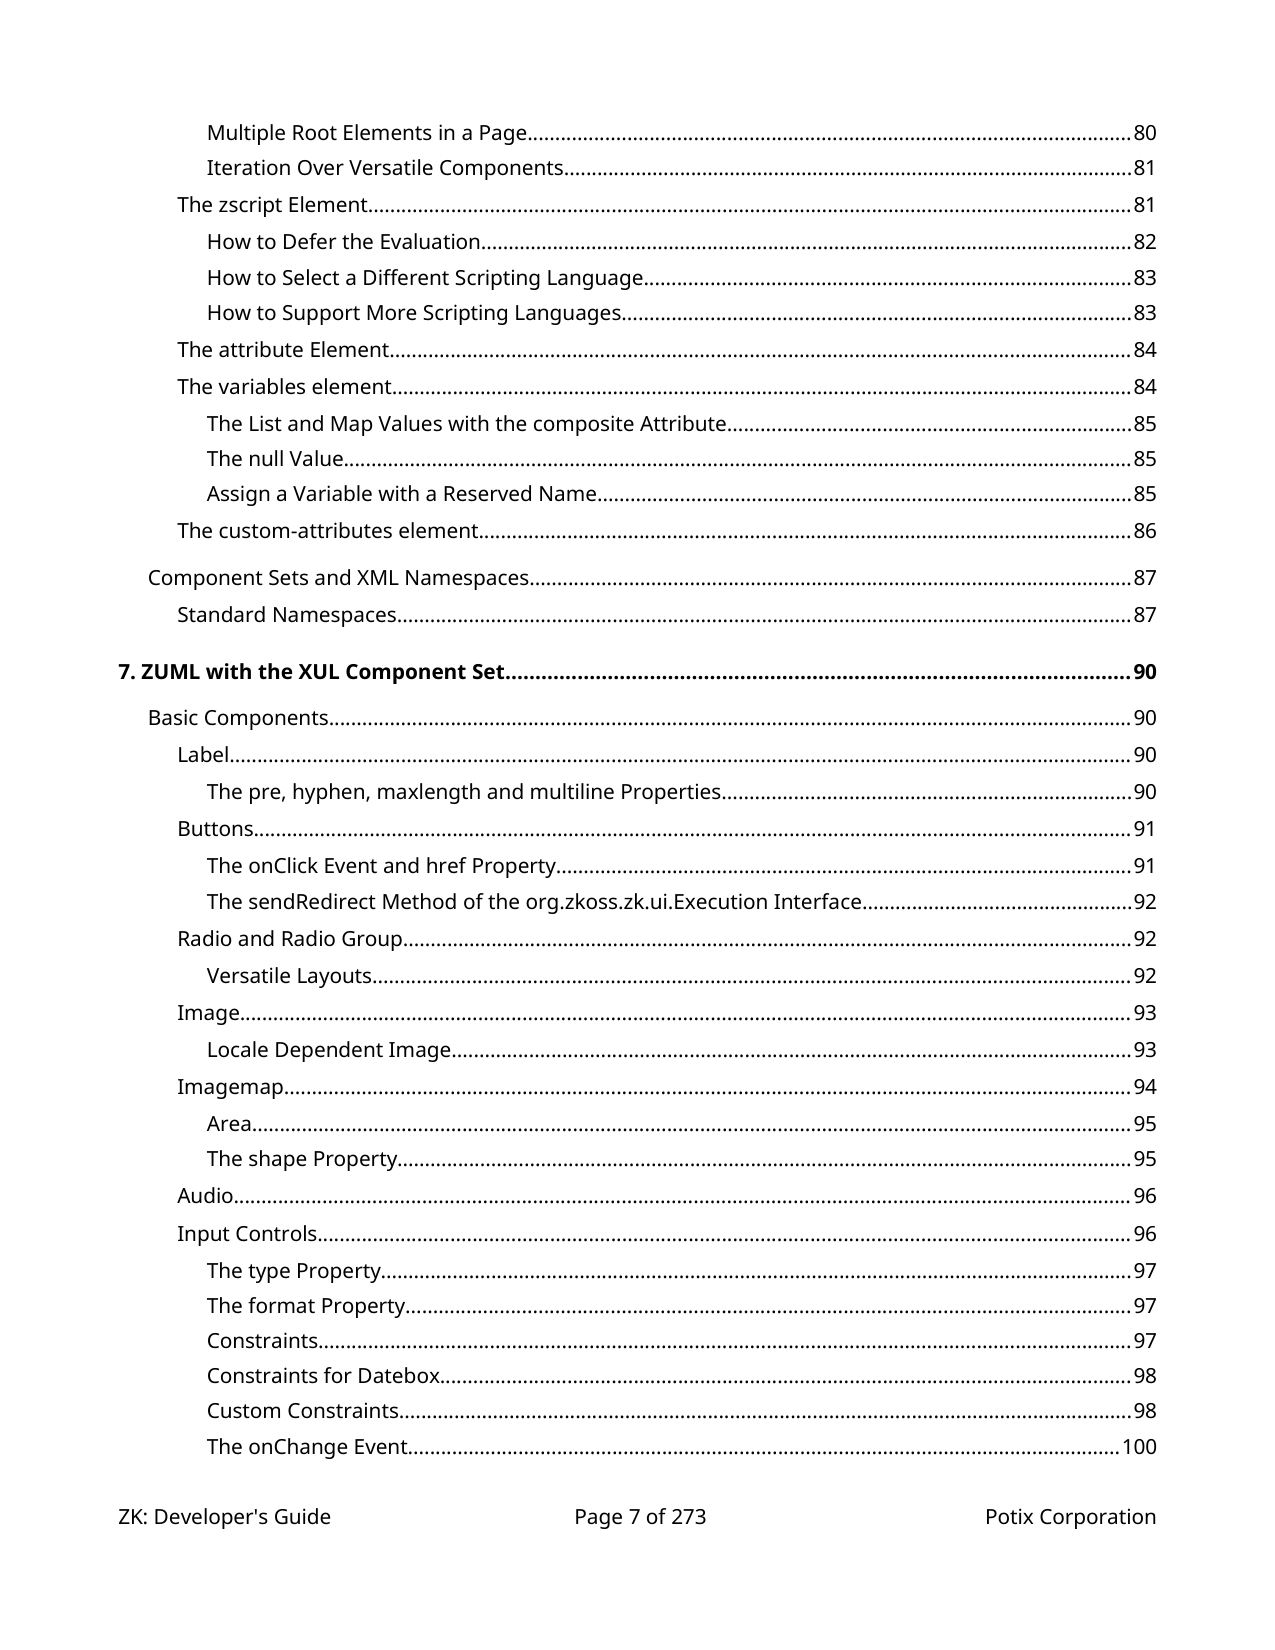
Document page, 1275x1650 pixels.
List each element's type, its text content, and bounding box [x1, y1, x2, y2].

text 7. ZUML with the XUL Component Set 90 [118, 657, 1157, 686]
text Iteration Over Versatile Components 81 [207, 153, 1157, 182]
text The attribute Element 84 [177, 335, 1157, 363]
text Assign a Variable with a Reserved Name 85 [207, 479, 1157, 508]
text The type Property 97 [207, 1256, 1157, 1284]
text How to Select a Different Scripting Language 83 [207, 263, 1157, 291]
text The onChange Event 100 [207, 1432, 1157, 1460]
text Image 93 [177, 998, 1157, 1026]
text Input Controls 96 [177, 1219, 1157, 1247]
text Audio 96 [177, 1182, 1157, 1210]
text How to Support More Scripting Languages 83 [207, 298, 1157, 326]
text Multiple Root Elements in a Page 80 [207, 118, 1157, 146]
text The null Value 85 [207, 444, 1157, 473]
text Buttons 91 [177, 814, 1157, 843]
text The sendRedirect Method of the org.zkoss.zk.ui.Execution Interface 92 [207, 887, 1157, 915]
text The onClick Event and href Property 91 [207, 852, 1157, 880]
text Radio and Radio Group 92 [177, 924, 1157, 952]
text Constraints 97 [207, 1326, 1157, 1354]
text Basic Components 90 [148, 703, 1157, 732]
text Custom Constraints 98 [207, 1397, 1157, 1425]
text Label 90 [177, 740, 1157, 769]
text The variables element 84 [177, 372, 1157, 400]
text Standard Namespaces 87 [177, 600, 1157, 628]
text Constraints for Datebox 98 [207, 1361, 1157, 1390]
text Versatile Layouts 92 [207, 961, 1157, 989]
text The List and Map Values with the composite Attribute 85 [207, 409, 1157, 437]
text Area 95 [207, 1109, 1157, 1138]
text Component Sets and XML Namespaces 87 [148, 563, 1157, 591]
text Locale Dependent Image 93 [207, 1035, 1157, 1063]
text How to Defer the Evaluation 82 [207, 227, 1157, 256]
text The shape Property 95 [207, 1144, 1157, 1173]
text The zscript Element 81 [177, 190, 1157, 219]
text Imagemap 94 [177, 1072, 1157, 1101]
text The pre, hyphen, maxlength and multiline Properties 90 [207, 777, 1157, 806]
text The custom-attributes element 86 [177, 517, 1157, 545]
text The format Property 97 [207, 1291, 1157, 1319]
